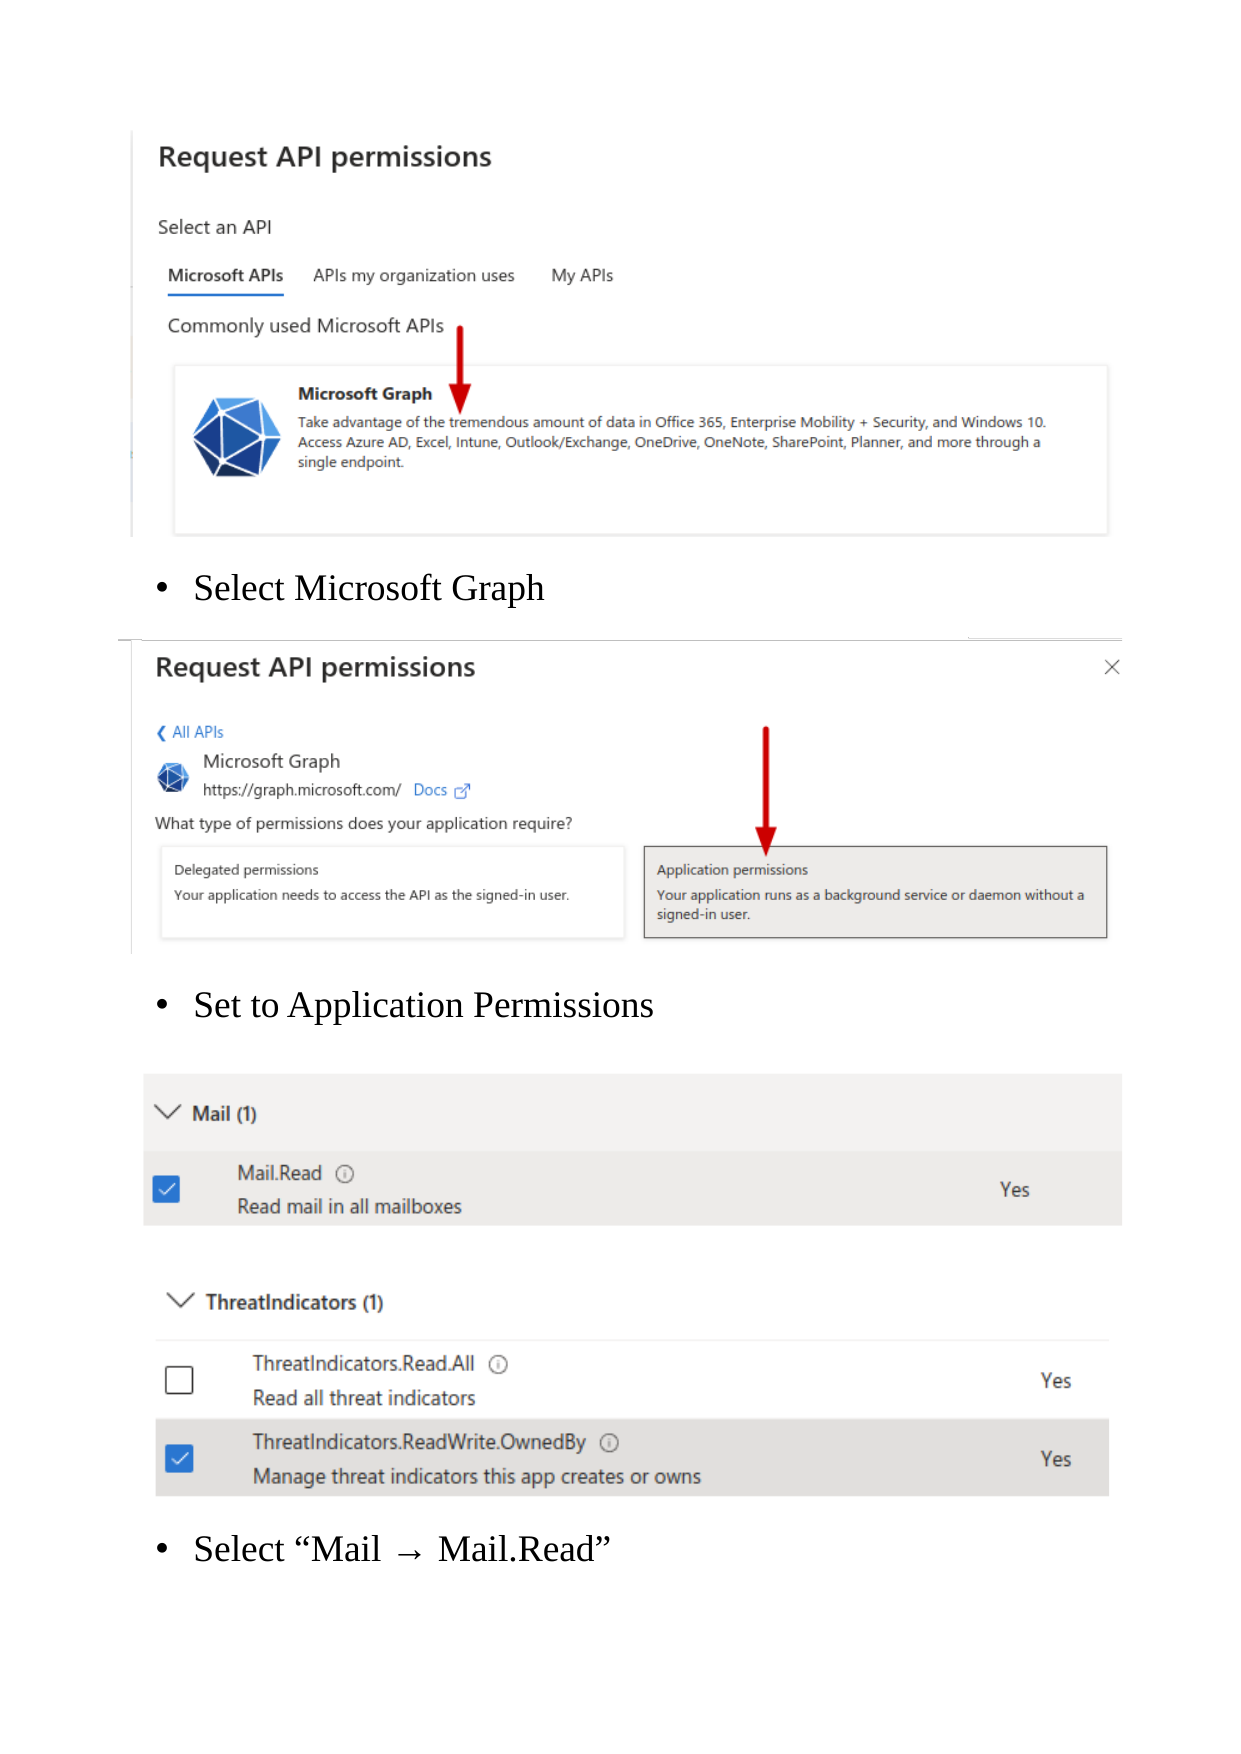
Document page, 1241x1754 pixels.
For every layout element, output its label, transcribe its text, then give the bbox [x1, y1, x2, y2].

picture [118, 118, 1123, 537]
list Select Microsoft Graph [156, 566, 1122, 609]
picture [118, 637, 1123, 954]
list Select “Mail → Mail.Read” [156, 1527, 1122, 1570]
picture [118, 1068, 1123, 1238]
picture [131, 1266, 1110, 1498]
list Set to Application Permissions [156, 982, 1122, 1025]
